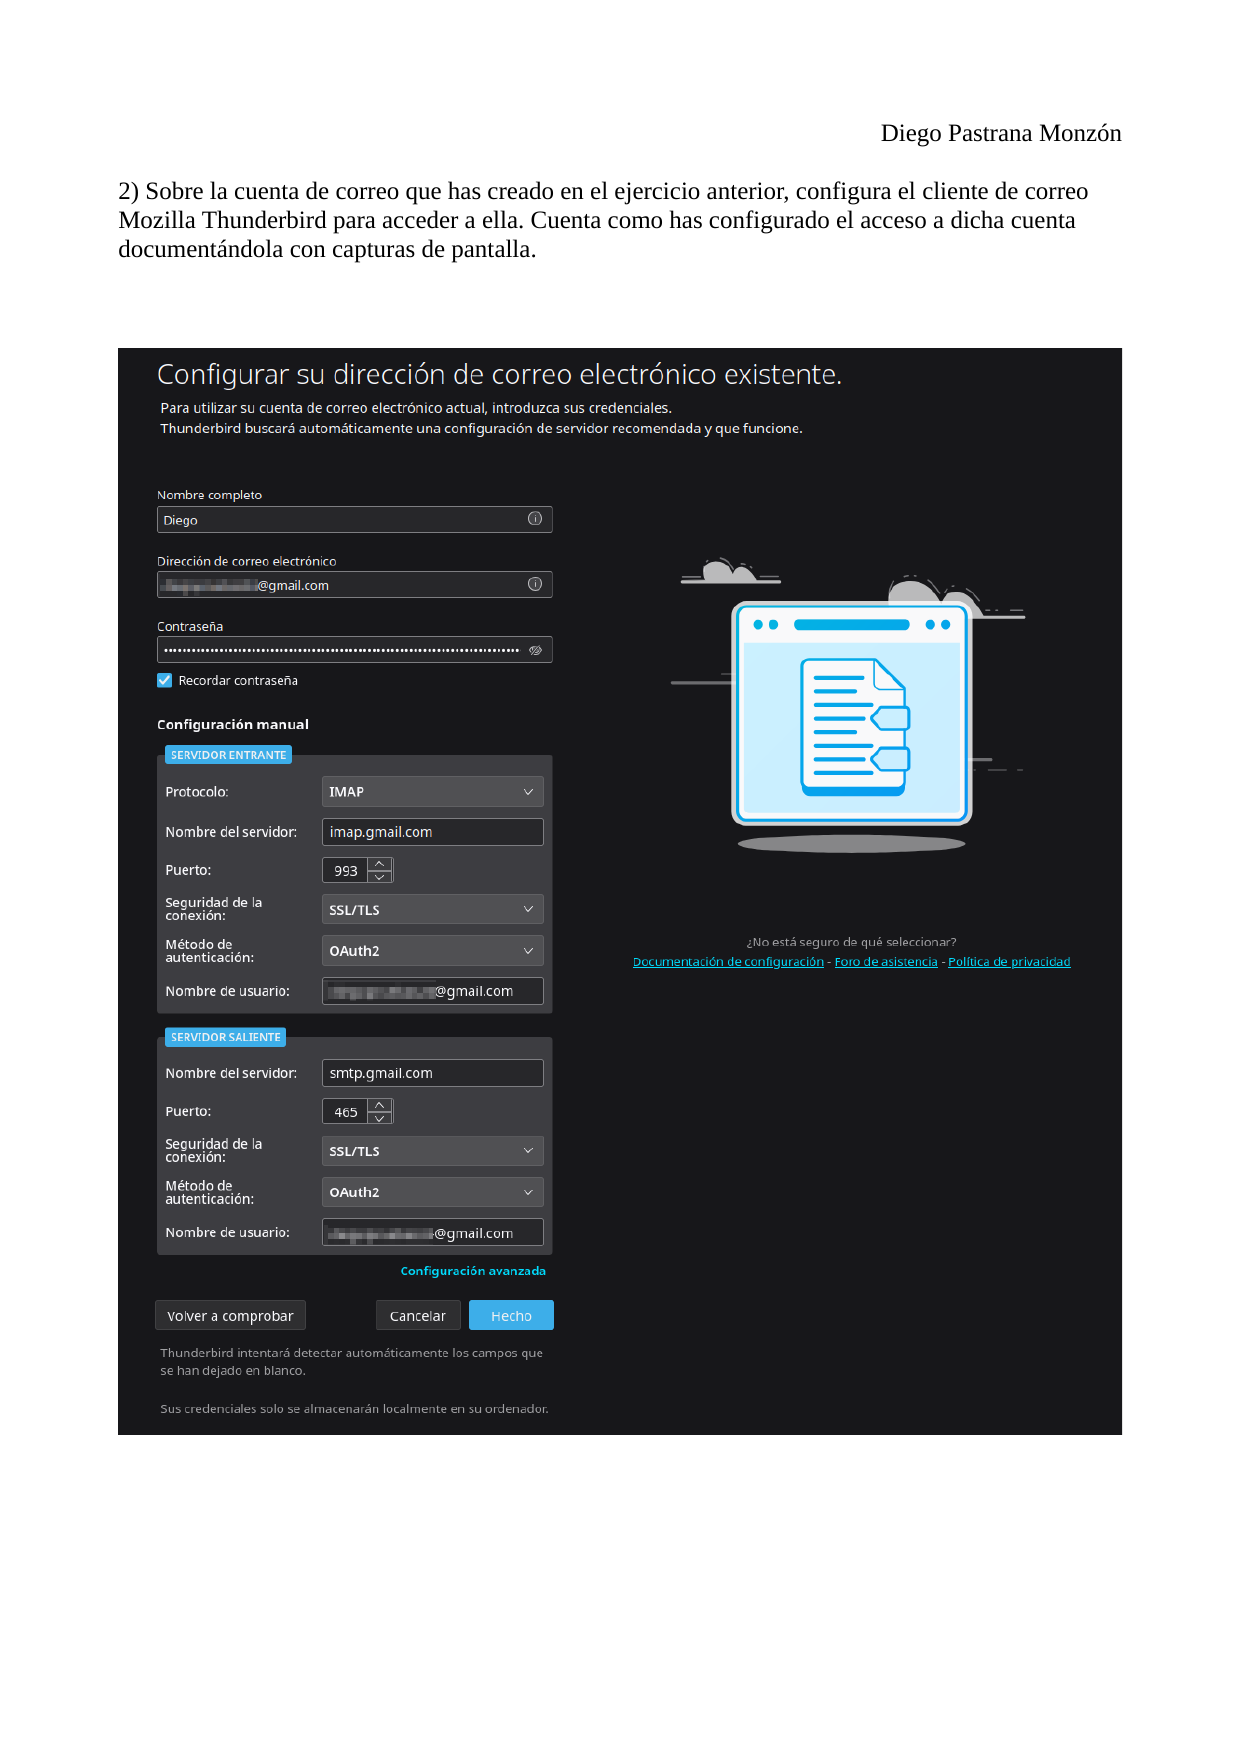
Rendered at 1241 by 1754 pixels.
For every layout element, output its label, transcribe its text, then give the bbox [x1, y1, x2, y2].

text 2) Sobre la cuenta de correo que has creado en el ejercicio anterior, configura el cliente de correo [118, 176, 1122, 205]
text documentándola con capturas de pantalla. [118, 234, 1122, 263]
text Mozilla Thunderbird para acceder a ella. Cuenta como has configurado el acceso a dicha cuenta [118, 205, 1122, 234]
picture [118, 348, 1123, 1435]
